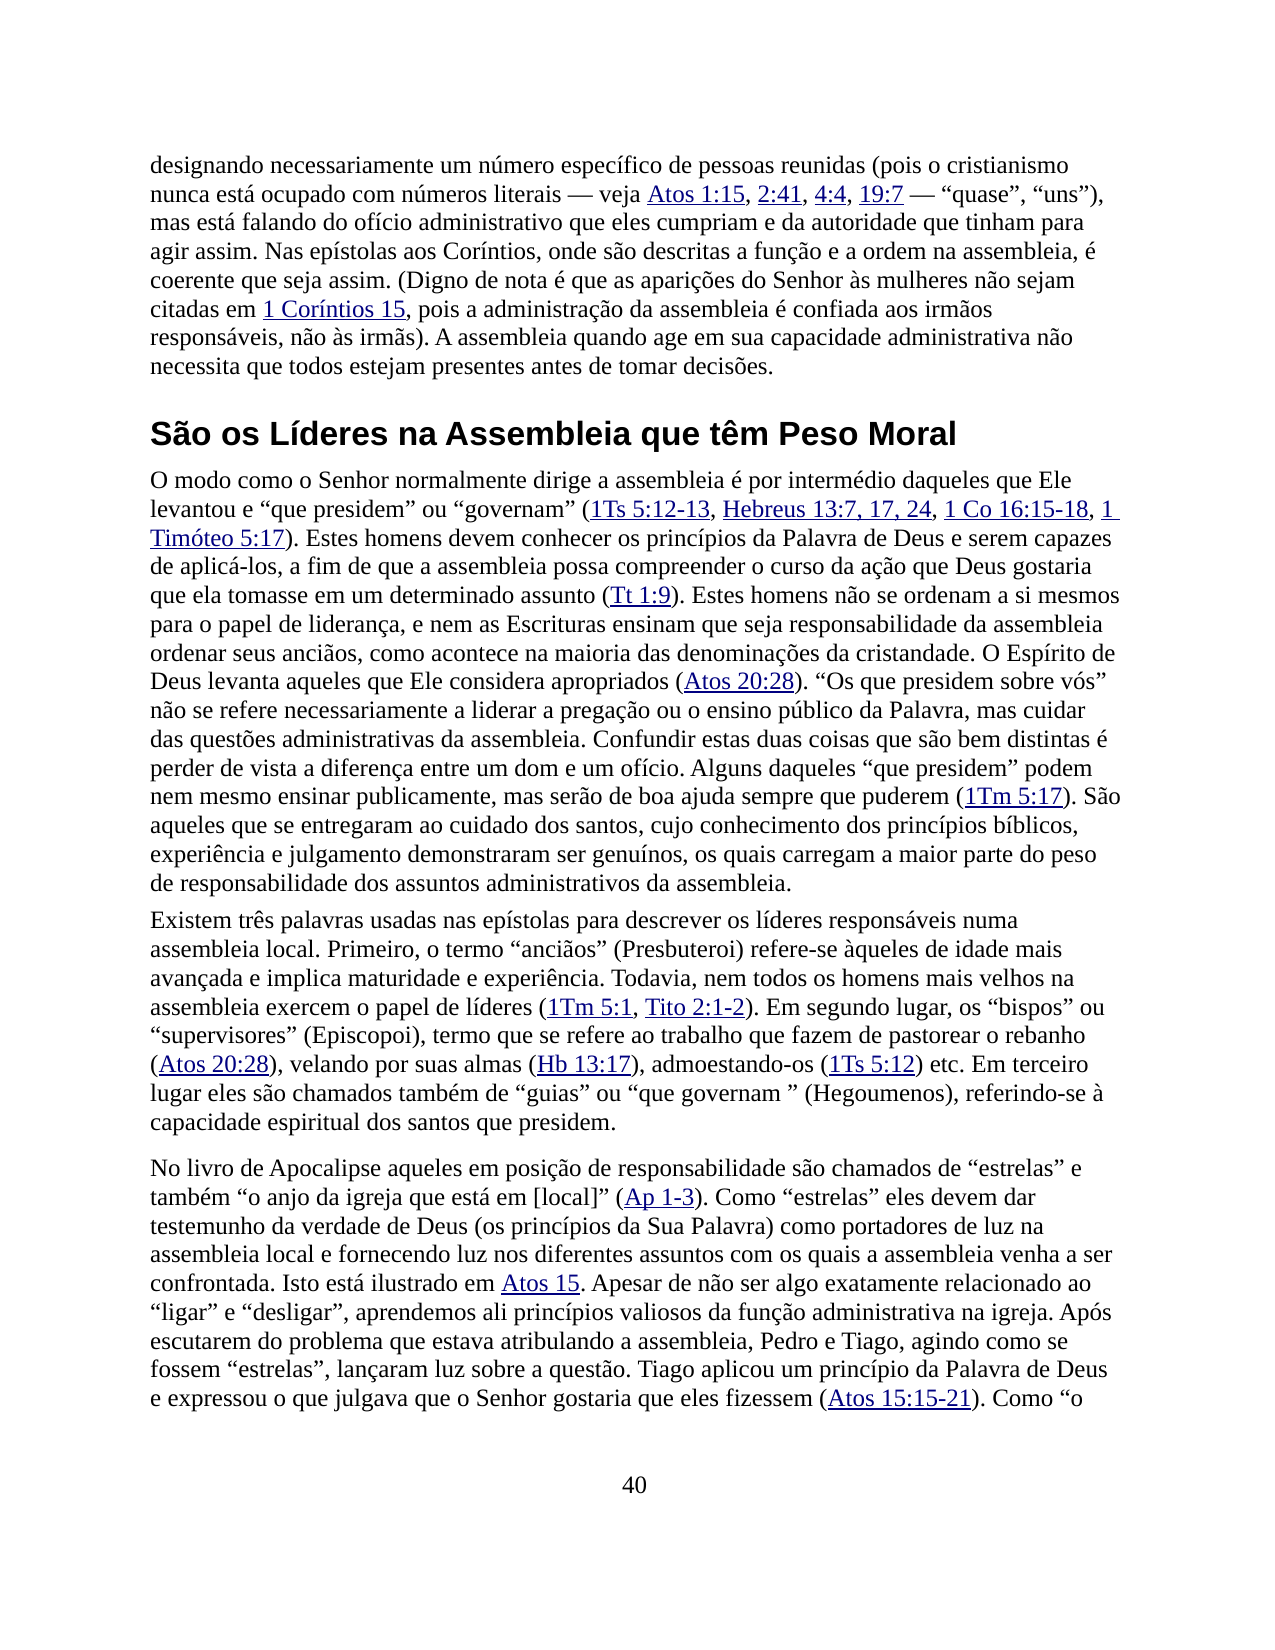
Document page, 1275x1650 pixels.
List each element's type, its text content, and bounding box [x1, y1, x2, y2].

text O modo como o Senhor normalmente dirige a assembleia é por intermédio daqueles que Ele levantou e “que presidem” ou “governam” (1Ts 5:12-13, Hebreus 13:7, 17, 24, 1 Co 16:15-18, 1 Timóteo 5:17). Estes homens devem conhecer os princípios da Palavra de Deus e serem capazes de aplicá-los, a fim de que a assembleia possa compreender o curso da ação que Deus gostaria que ela tomasse em um determinado assunto (Tt 1:9). Estes homens não se ordenam a si mesmos para o papel de liderança, e nem as Escrituras ensinam que seja responsabilidade da assembleia ordenar seus anciãos, como acontece na maioria das denominações da cristandade. O Espírito de Deus levanta aqueles que Ele considera apropriados (Atos 20:28). “Os que presidem sobre vós” não se refere necessariamente a liderar a pregação ou o ensino público da Palavra, mas cuidar das questões administrativas da assembleia. Confundir estas duas coisas que são bem distintas é perder de vista a diferença entre um dom e um ofício. Alguns daqueles “que presidem” podem nem mesmo ensinar publicamente, mas serão de boa ajuda sempre que puderem (1Tm 5:17). São aqueles que se entregaram ao cuidado dos santos, cujo conhecimento dos princípios bíblicos, experiência e julgamento demonstraram ser genuínos, os quais carregam a maior parte do peso de responsabilidade dos assuntos administrativos da assembleia. [150, 465, 1125, 896]
subtitle São os Líderes na Assembleia que têm Peso Moral [150, 414, 1125, 453]
text Existem três palavras usadas nas epístolas para descrever os líderes responsáveis numa assembleia local. Primeiro, o termo “anciãos” (Presbuteroi) refere-se àqueles de idade mais avançada e implica maturidade e experiência. Todavia, nem todos os homens mais velhos na assembleia exercem o papel de líderes (1Tm 5:1, Tito 2:1-2). Em segundo lugar, os “bispos” ou “supervisores” (Episcopoi), termo que se refere ao trabalho que fazem de pastorear o rebanho (Atos 20:28), velando por suas almas (Hb 13:17), admoestando-os (1Ts 5:12) etc. Em terceiro lugar eles são chamados também de “guias” ou “que governam ” (Hegoumenos), referindo-se à capacidade espiritual dos santos que presidem. [150, 905, 1125, 1135]
text designando necessariamente um número específico de pessoas reunidas (pois o cristianismo nunca está ocupado com números literais — veja Atos 1:15, 2:41, 4:4, 19:7 — “quase”, “uns”), mas está falando do ofício administrativo que eles cumpriam e da autoridade que tinham para agir assim. Nas epístolas aos Coríntios, onde são descritas a função e a ordem na assembleia, é coerente que seja assim. (Digno de nota é que as aparições do Senhor às mulheres não sejam citadas em 1 Coríntios 15, pois a administração da assembleia é confiada aos irmãos responsáveis, não às irmãs). A assembleia quando age em sua capacidade administrativa não necessita que todos estejam presentes antes de tomar decisões. [150, 150, 1125, 380]
text No livro de Apocalipse aqueles em posição de responsabilidade são chamados de “estrelas” e também “o anjo da igreja que está em [local]” (Ap 1-3). Como “estrelas” eles devem dar testemunho da verdade de Deus (os princípios da Sua Palavra) como portadores de luz na assembleia local e fornecendo luz nos diferentes assuntos com os quais a assembleia venha a ser confrontada. Isto está ilustrado em Atos 15. Apesar de não ser algo exatamente relacionado ao “ligar” e “desligar”, aprendemos ali princípios valiosos da função administrativa na igreja. Após escutarem do problema que estava atribulando a assembleia, Pedro e Tiago, agindo como se fossem “estrelas”, lançaram luz sobre a questão. Tiago aplicou um princípio da Palavra de Deus e expressou o que julgava que o Senhor gostaria que eles fizessem (Atos 15:15-21). Como “o [150, 1153, 1125, 1412]
